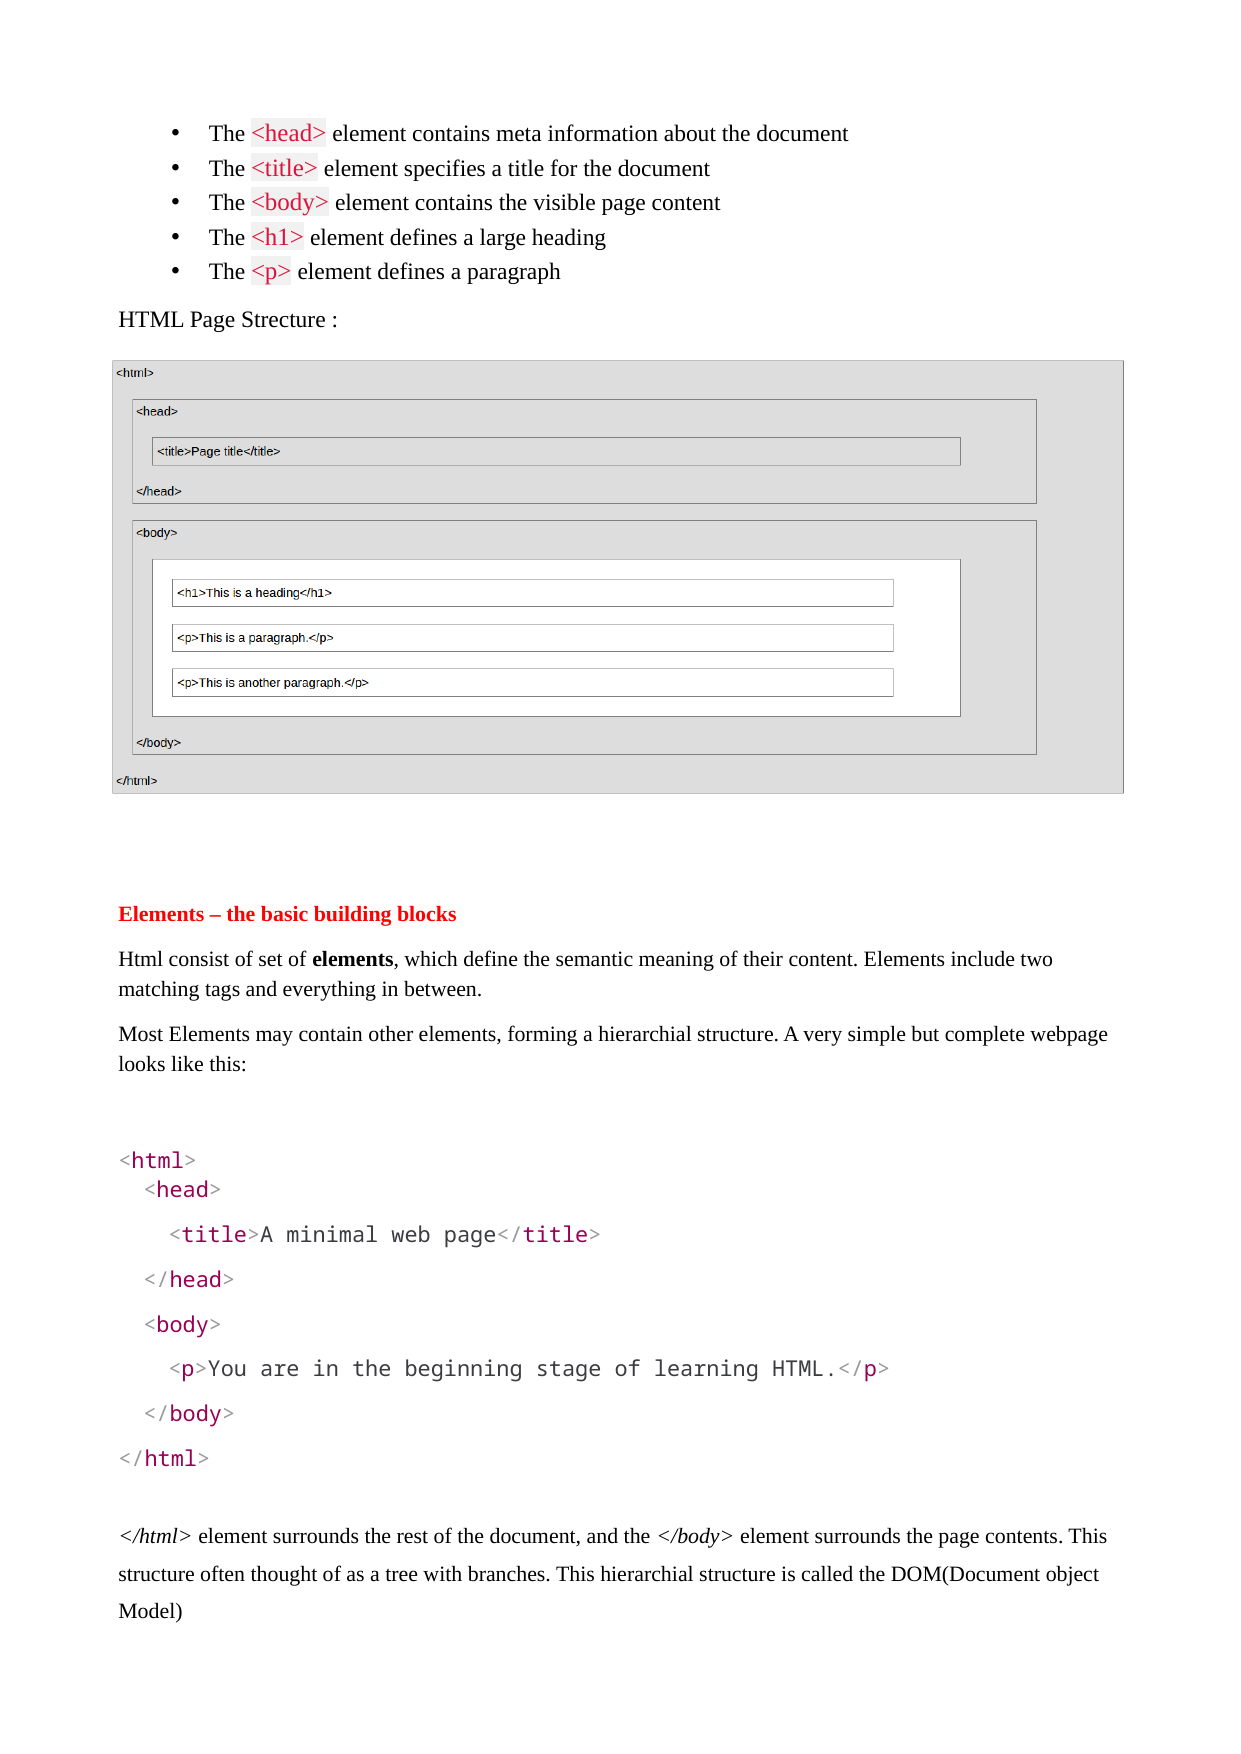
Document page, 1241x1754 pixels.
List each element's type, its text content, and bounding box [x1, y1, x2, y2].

text </head> [118, 1264, 1122, 1294]
text </body> [118, 1398, 1122, 1428]
list The <h1> element defines a large heading [171, 222, 1122, 250]
list The <head> element contains meta information about the document [171, 118, 1122, 147]
text </html> [118, 1443, 1122, 1472]
text Most Elements may contain other elements, forming a hierarchial structure. A very simple but complete webpage looks like this: [118, 1021, 1122, 1076]
text <html> [118, 1145, 1122, 1174]
text <title>A minimal web page</title> [118, 1219, 1122, 1249]
text <body> [118, 1308, 1122, 1338]
text Html consist of set of elements, which define the semantic meaning of their content. Elements include two matching tags and everything in between. [118, 946, 1122, 1001]
text <p>You are in the beginning stage of learning HTML.</p> [118, 1353, 1122, 1383]
list The <p> element defines a paragraph [171, 256, 1122, 285]
list The <body> element contains the visible page content [171, 187, 1122, 216]
text HTML Page Strecture : [118, 305, 1122, 332]
text </html> element surrounds the rest of the document, and the </body> element surrounds the page contents. This structure often thought of as a tree with branches. This hierarchial structure is called the DOM(Document object Model) [118, 1523, 1122, 1623]
text <head> [118, 1174, 1122, 1204]
text Elements – the basic building blocks [118, 901, 1122, 926]
picture [108, 352, 1132, 798]
list The <title> element specifies a title for the document [171, 153, 1122, 181]
